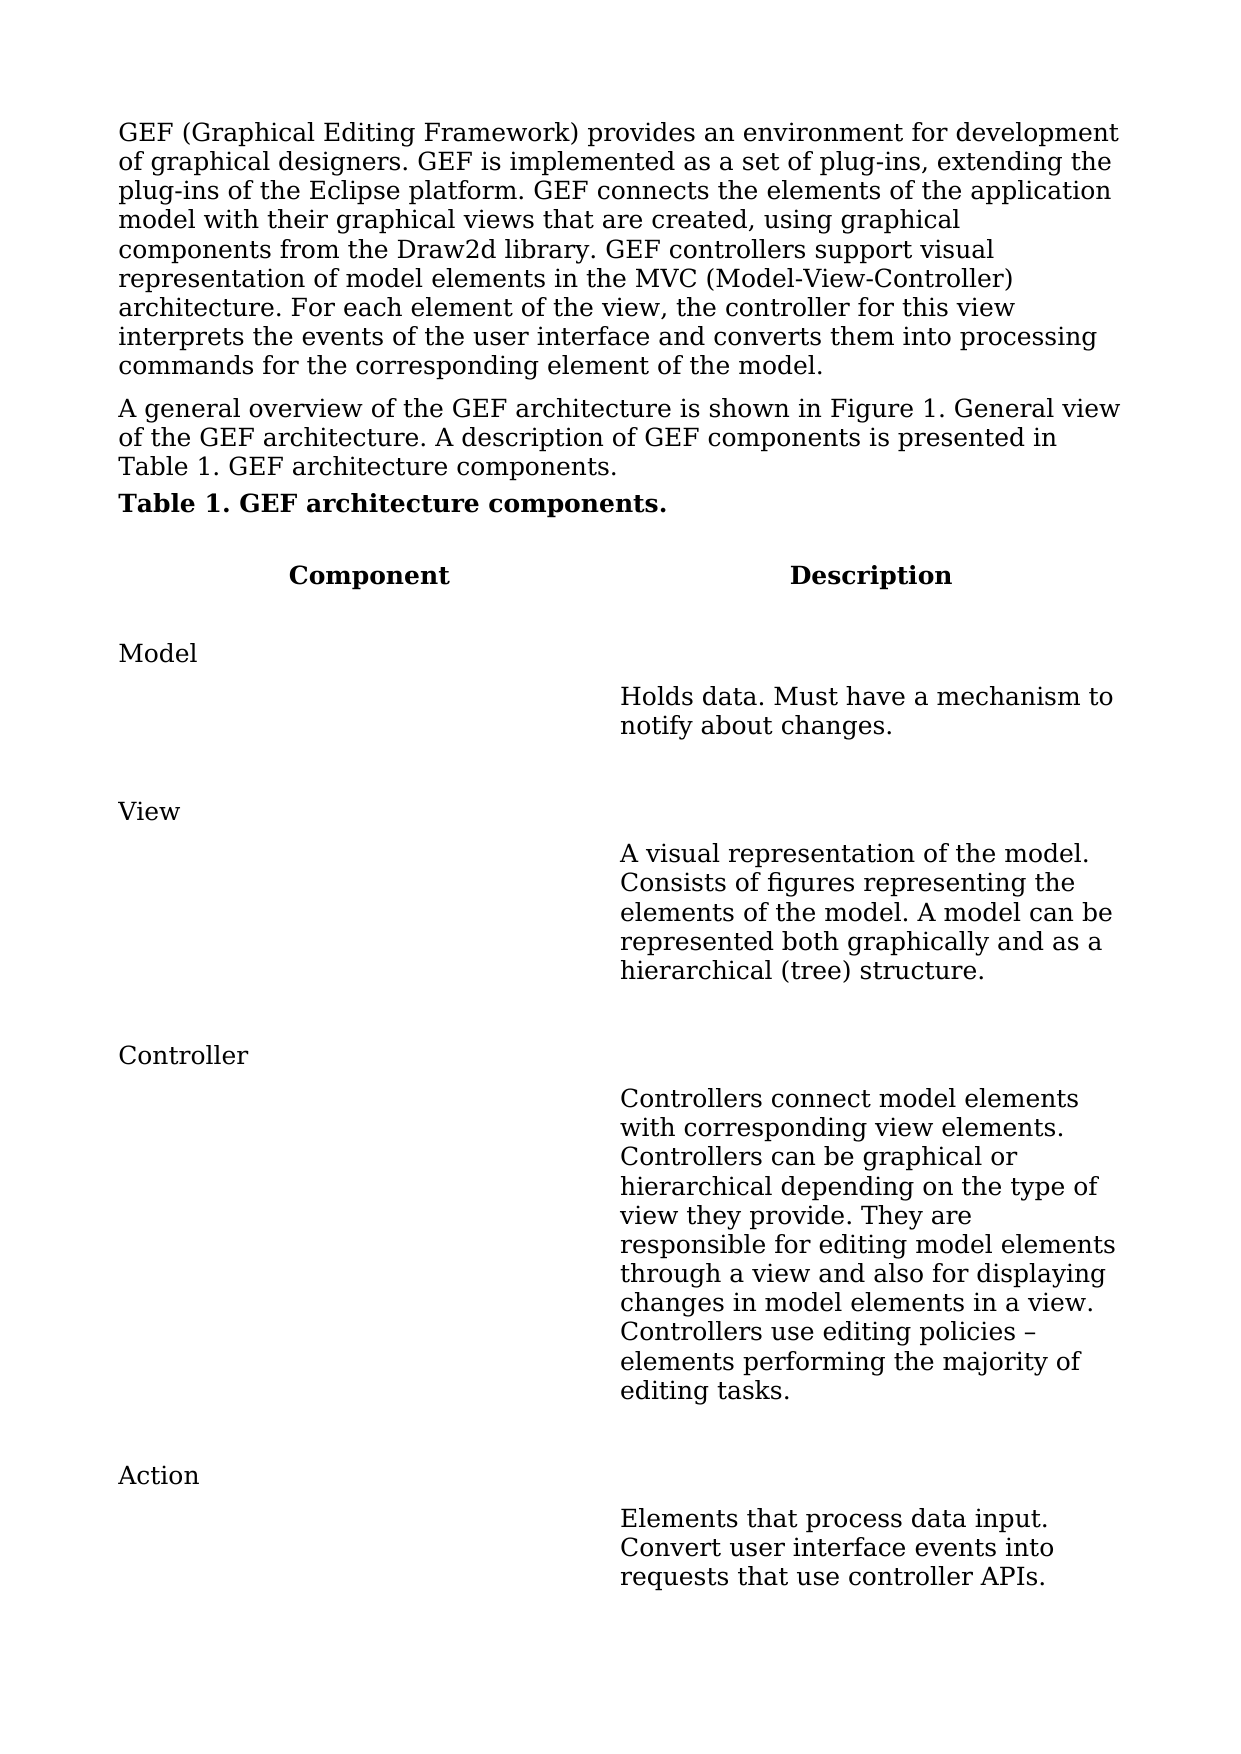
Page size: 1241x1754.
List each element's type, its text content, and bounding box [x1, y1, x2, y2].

table_cell Elements that process data input. Convert user interface events into requests that use controller APIs. [620, 1455, 1122, 1599]
table_cell Controllers connect model elements with corresponding view elements. Controllers can be graphical or hierarchical depending on the type of view they provide. They are responsible for editing model elements through a view and also for displaying changes in model elements in a view. Controllers use editing policies – elements performing the majority of editing tasks. [620, 1035, 1122, 1455]
table_cell A visual representation of the model. Consists of figures representing the elements of the model. A model can be represented both graphically and as a hierarchical (tree) structure. [620, 791, 1122, 1035]
table_cell Controller [118, 1035, 620, 1455]
table_cell Action [118, 1455, 620, 1599]
table_cell Model [118, 633, 620, 791]
table_cell View [118, 791, 620, 1035]
text A general overview of the GEF architecture is shown in Figure 1. General view of the GEF architecture. A description of GEF components is presented in Table 1. GEF architecture components. [118, 394, 1122, 482]
table_header Component [118, 519, 620, 633]
text GEF (Graphical Editing Framework) provides an environment for development of graphical designers. GEF is implemented as a set of plug-ins, extending the plug-ins of the Eclipse platform. GEF connects the elements of the application model with their graphical views that are created, using graphical components from the Draw2d library. GEF controllers support visual representation of model elements in the MVC (Model-View-Controller) architecture. For each element of the view, the controller for this view interprets the events of the user interface and converts them into processing commands for the corresponding element of the model. [118, 118, 1122, 381]
table_cell Holds data. Must have a mechanism to notify about changes. [620, 633, 1122, 791]
table_header Description [620, 519, 1122, 633]
text Table 1. GEF architecture components. [118, 489, 1122, 518]
